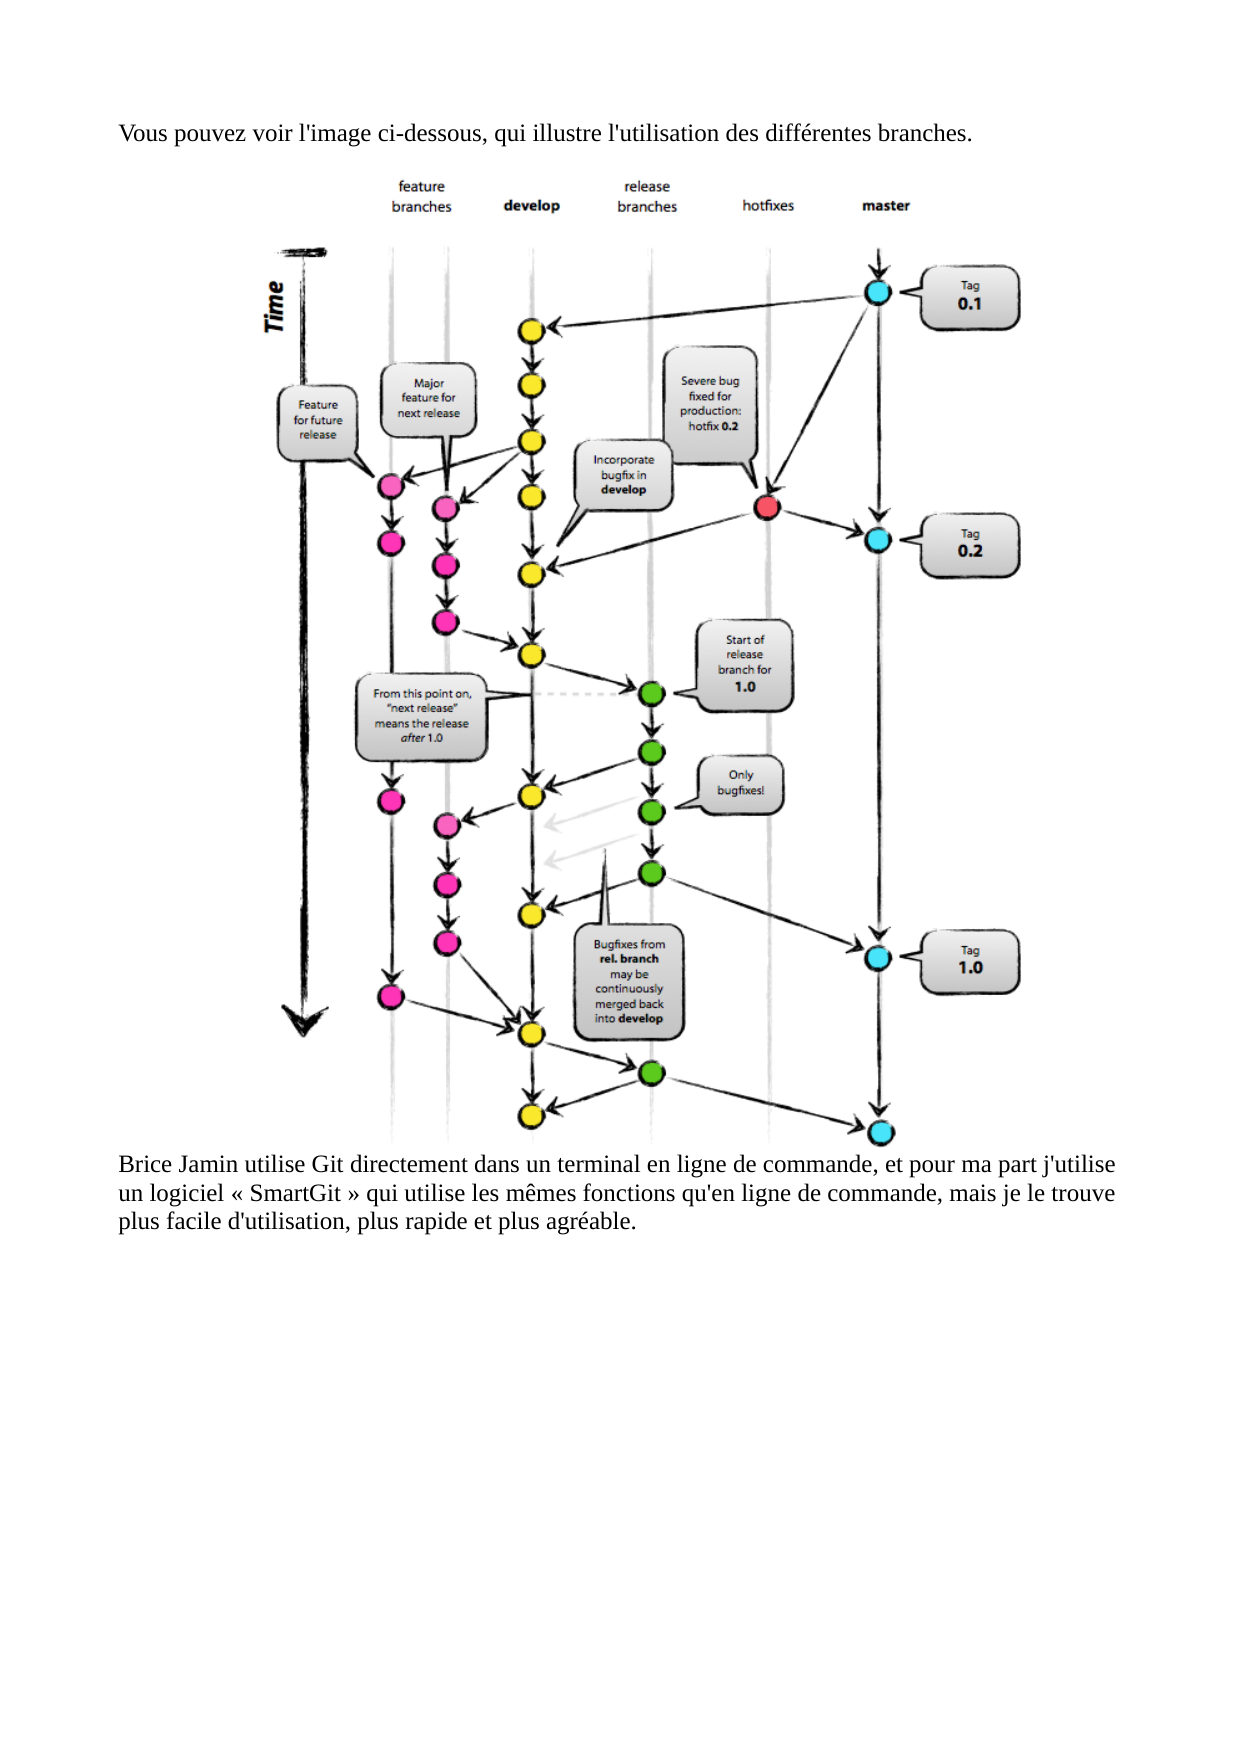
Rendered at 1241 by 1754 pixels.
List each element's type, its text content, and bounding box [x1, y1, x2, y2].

text Vous pouvez voir l'image ci-dessous, qui illustre l'utilisation des différentes branches. [118, 118, 1122, 147]
picture [259, 177, 1022, 1149]
text Brice Jamin utilise Git directement dans un terminal en ligne de commande, et pour ma part j'utilise un logiciel « SmartGit » qui utilise les mêmes fonctions qu'en ligne de commande, mais je le trouve plus facile d'utilisation, plus rapide et plus agréable. [118, 176, 1122, 1235]
